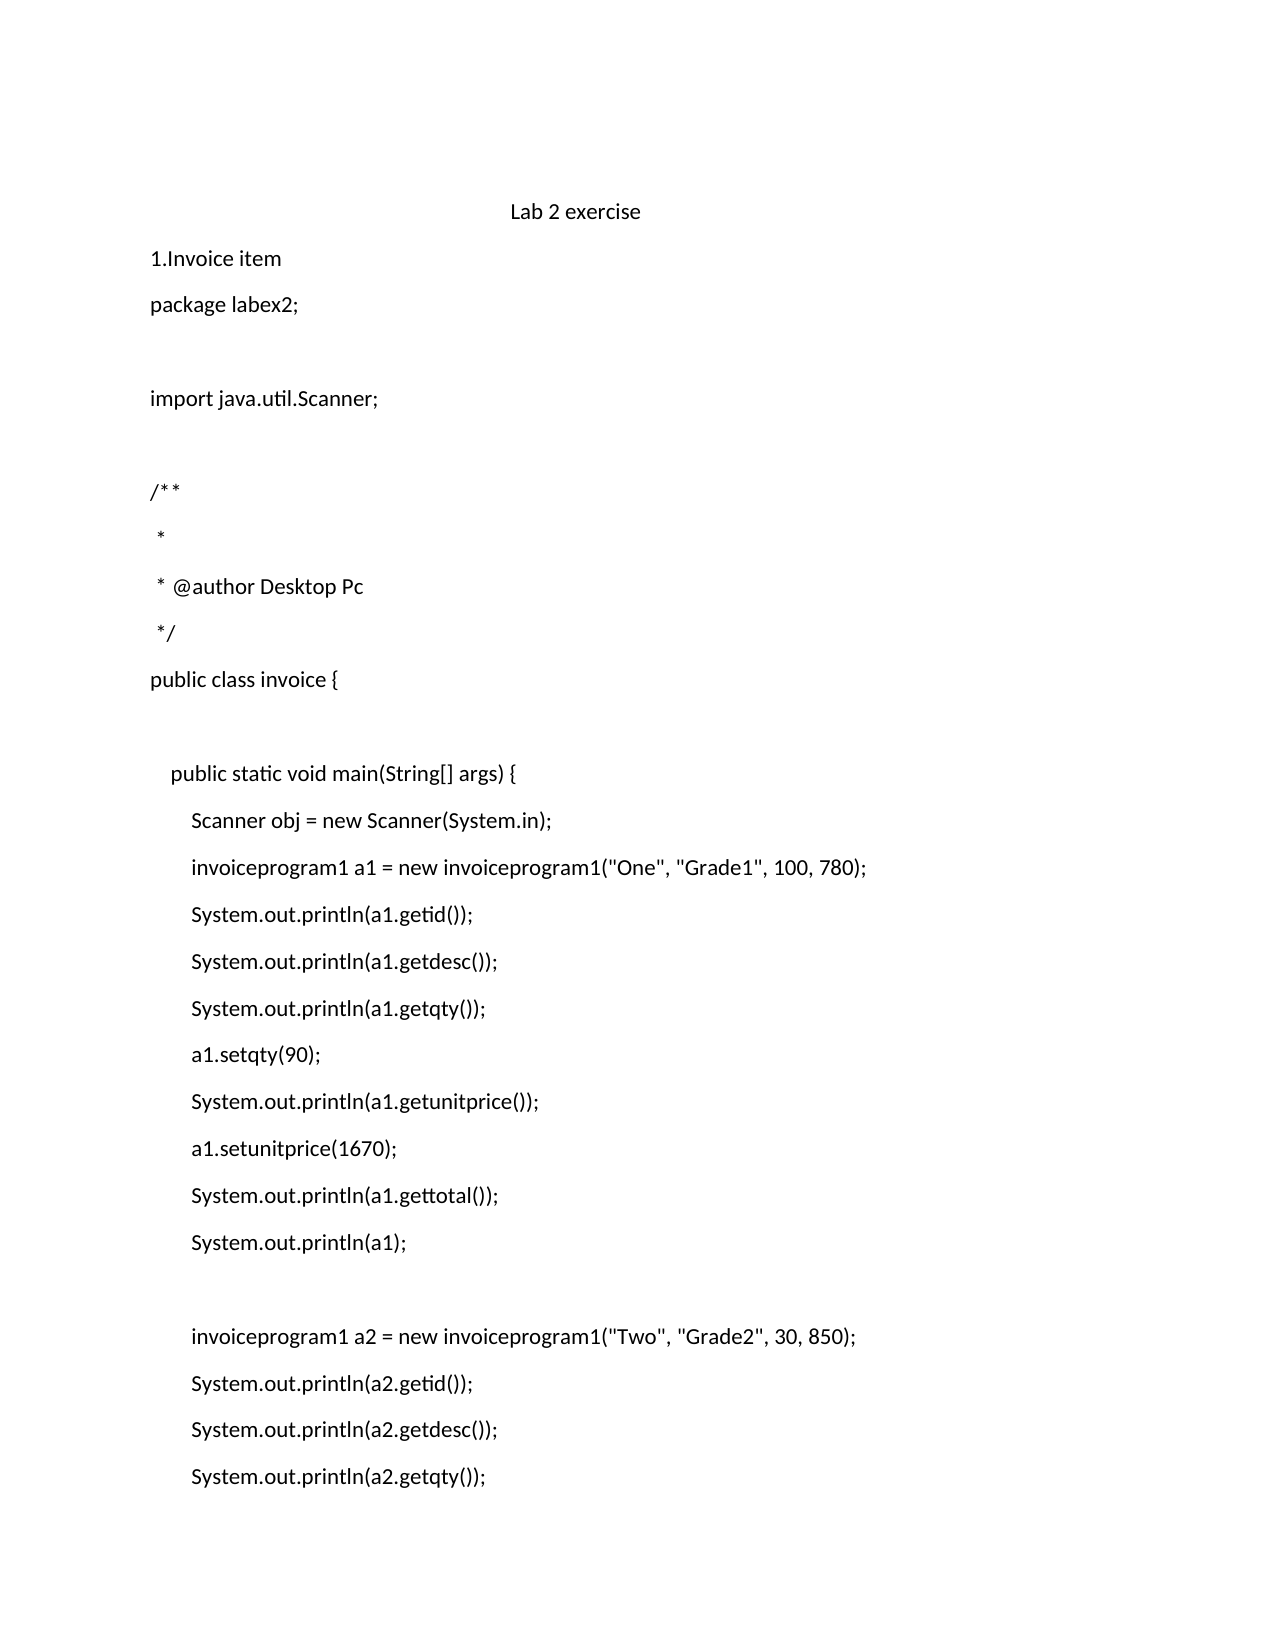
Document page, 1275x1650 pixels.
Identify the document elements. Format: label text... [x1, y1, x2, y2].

text System.out.println(a2.getqty()); [150, 1462, 1125, 1491]
text a1.setunitprice(1670); [150, 1134, 1125, 1162]
text public static void main(String[] args) { [150, 759, 1125, 787]
text System.out.println(a1.gettotal()); [150, 1181, 1125, 1209]
text invoiceprogram1 a1 = new invoiceprogram1("One", "Grade1", 100, 780); [150, 853, 1125, 881]
text 1.Invoice item [150, 244, 1125, 272]
text * [150, 525, 1125, 553]
text package labex2; [150, 291, 1125, 319]
text invoiceprogram1 a2 = new invoiceprogram1("Two", "Grade2", 30, 850); [150, 1322, 1125, 1350]
text import java.util.Scanner; [150, 384, 1125, 412]
text public class invoice { [150, 666, 1125, 694]
text System.out.println(a1.getid()); [150, 900, 1125, 928]
text */ [150, 619, 1125, 647]
text * @author Desktop Pc [150, 572, 1125, 600]
text Lab 2 exercise [150, 197, 1125, 225]
text /** [150, 478, 1125, 506]
text a1.setqty(90); [150, 1041, 1125, 1069]
text System.out.println(a1.getdesc()); [150, 947, 1125, 975]
text Scanner obj = new Scanner(System.in); [150, 806, 1125, 834]
text System.out.println(a2.getid()); [150, 1369, 1125, 1397]
text System.out.println(a1.getqty()); [150, 994, 1125, 1022]
text System.out.println(a1); [150, 1228, 1125, 1256]
text System.out.println(a1.getunitprice()); [150, 1087, 1125, 1116]
text System.out.println(a2.getdesc()); [150, 1416, 1125, 1444]
